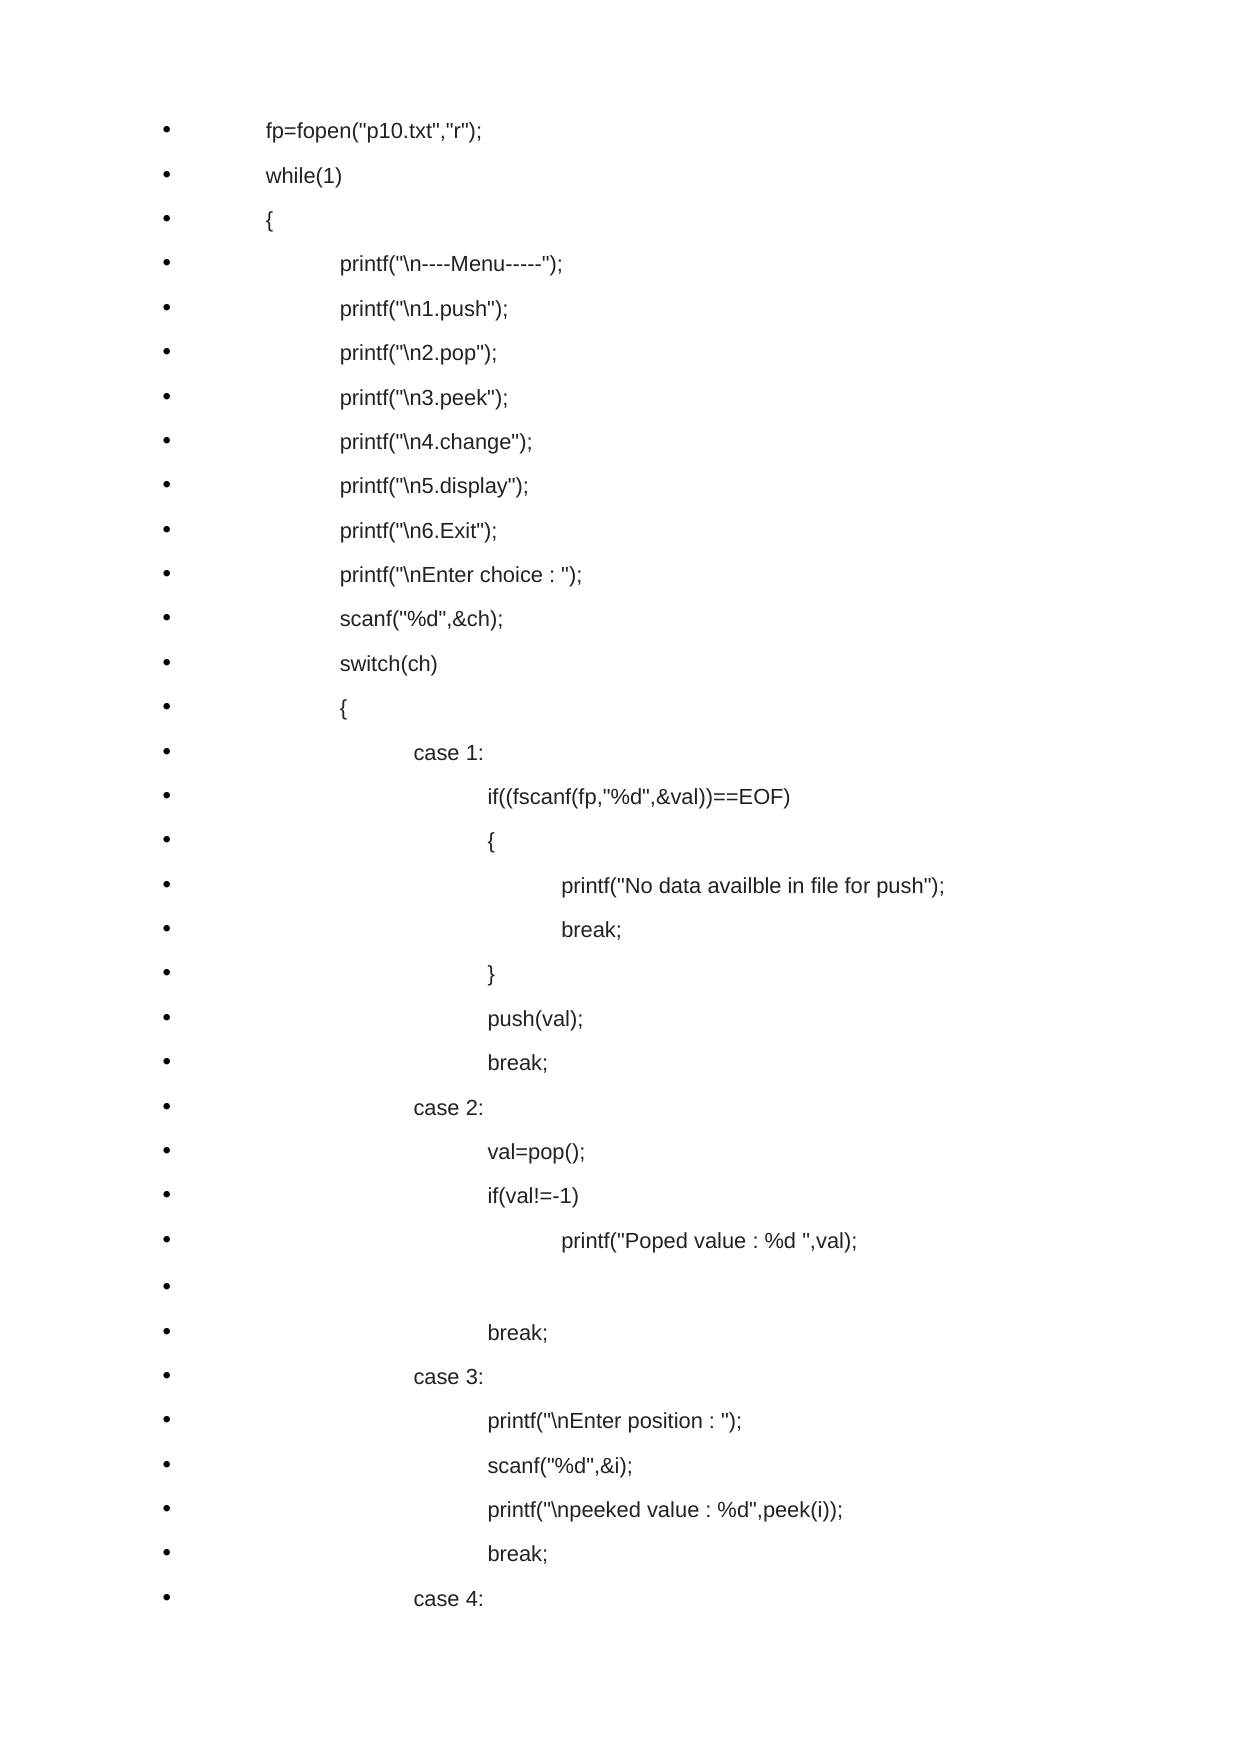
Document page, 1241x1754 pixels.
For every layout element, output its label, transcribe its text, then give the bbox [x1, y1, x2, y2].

list case 2: [162, 1094, 1122, 1120]
list break; [162, 1050, 1122, 1076]
list push(val); [162, 1006, 1122, 1032]
list val=pop(); [162, 1139, 1122, 1165]
list printf("\nEnter choice : "); [162, 562, 1122, 588]
list printf("\n----Menu-----"); [162, 251, 1122, 277]
list printf("Poped value : %d ",val); [162, 1227, 1122, 1253]
list fp=fopen("p10.txt","r"); [162, 118, 1122, 144]
list printf("\n3.peek"); [162, 384, 1122, 410]
list printf("\n4.change"); [162, 429, 1122, 455]
list } [162, 961, 1122, 987]
list printf("\nEnter position : "); [162, 1408, 1122, 1434]
list if(val!=-1) [162, 1183, 1122, 1209]
list printf("\n5.display"); [162, 473, 1122, 499]
list case 1: [162, 739, 1122, 765]
list switch(ch) [162, 651, 1122, 677]
list { [162, 828, 1122, 854]
list case 3: [162, 1364, 1122, 1390]
list printf("No data availble in file for push"); [162, 872, 1122, 898]
list scanf("%d",&i); [162, 1453, 1122, 1478]
list printf("\npeeked value : %d",peek(i)); [162, 1497, 1122, 1523]
list scanf("%d",&ch); [162, 606, 1122, 632]
list { [162, 695, 1122, 721]
list printf("\n6.Exit"); [162, 517, 1122, 543]
list while(1) [162, 162, 1122, 188]
list printf("\n2.pop"); [162, 340, 1122, 366]
list break; [162, 1541, 1122, 1567]
list break; [162, 1319, 1122, 1345]
list { [162, 207, 1122, 233]
list printf("\n1.push"); [162, 296, 1122, 322]
list break; [162, 917, 1122, 943]
list case 4: [162, 1586, 1122, 1612]
list if((fscanf(fp,"%d",&val))==EOF) [162, 784, 1122, 810]
